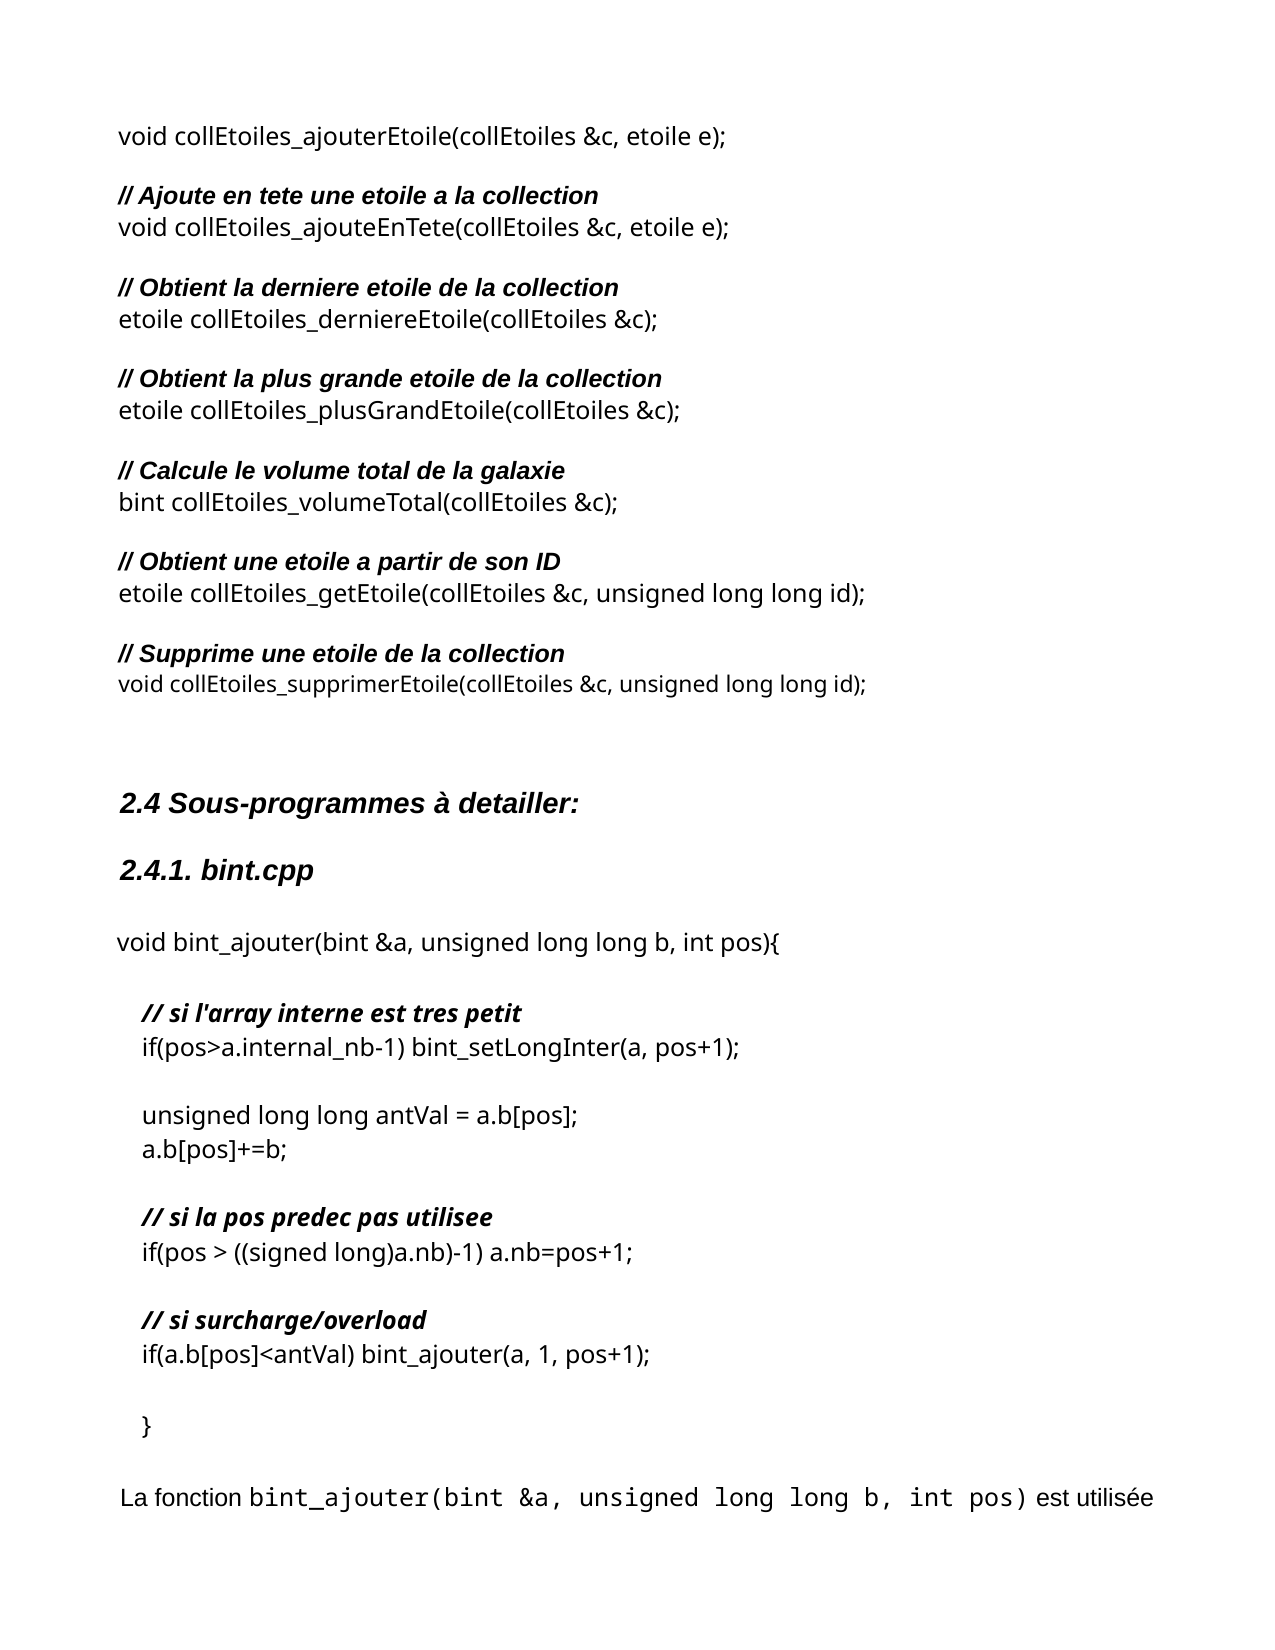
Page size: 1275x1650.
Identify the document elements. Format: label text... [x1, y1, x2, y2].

text // Obtient la plus grande etoile de la collection [118, 364, 1157, 393]
text void collEtoiles_ajouteEnTete(collEtoiles &c, etoile e); [118, 210, 1157, 244]
text etoile collEtoiles_getEtoile(collEtoiles &c, unsigned long long id); [118, 576, 1157, 610]
text void collEtoiles_supprimerEtoile(collEtoiles &c, unsigned long long id); [118, 667, 1157, 699]
subtitle void bint_ajouter(bint &a, unsigned long long b, int pos){ [117, 924, 1157, 958]
text // Supprime une etoile de la collection [118, 639, 1157, 667]
text etoile collEtoiles_derniereEtoile(collEtoiles &c); [118, 301, 1157, 335]
text // Obtient la derniere etoile de la collection [118, 272, 1157, 301]
subtitle // si l'array interne est tres petit if(pos>a.internal_nb-1) bint_setLongInter(a, pos+1); unsigned long long antVal = a.b[pos]; a.b[pos]+=b; // si la pos predec pas utilisee if(pos > ((signed long)a.nb)-1) a.nb=pos+1; // si surcharge/overload if(a.b[pos]<antVal) bint_ajouter(a, 1, pos+1); [142, 996, 1157, 1370]
text // Obtient une etoile a partir de son ID [118, 547, 1157, 576]
subtitle 2.4 Sous-programmes à detailler: 2.4.1. bint.cpp [120, 752, 1157, 887]
text // Ajoute en tete une etoile a la collection [118, 181, 1157, 210]
text void collEtoiles_ajouterEtoile(collEtoiles &c, etoile e); [118, 118, 1157, 152]
text etoile collEtoiles_plusGrandEtoile(collEtoiles &c); [118, 393, 1157, 427]
text bint collEtoiles_volumeTotal(collEtoiles &c); [118, 484, 1157, 518]
text La fonction bint_ajouter(bint &a, unsigned long long b, int pos) est utilisée [120, 1480, 1157, 1514]
subtitle } [142, 1408, 1157, 1467]
text // Calcule le volume total de la galaxie [118, 456, 1157, 484]
